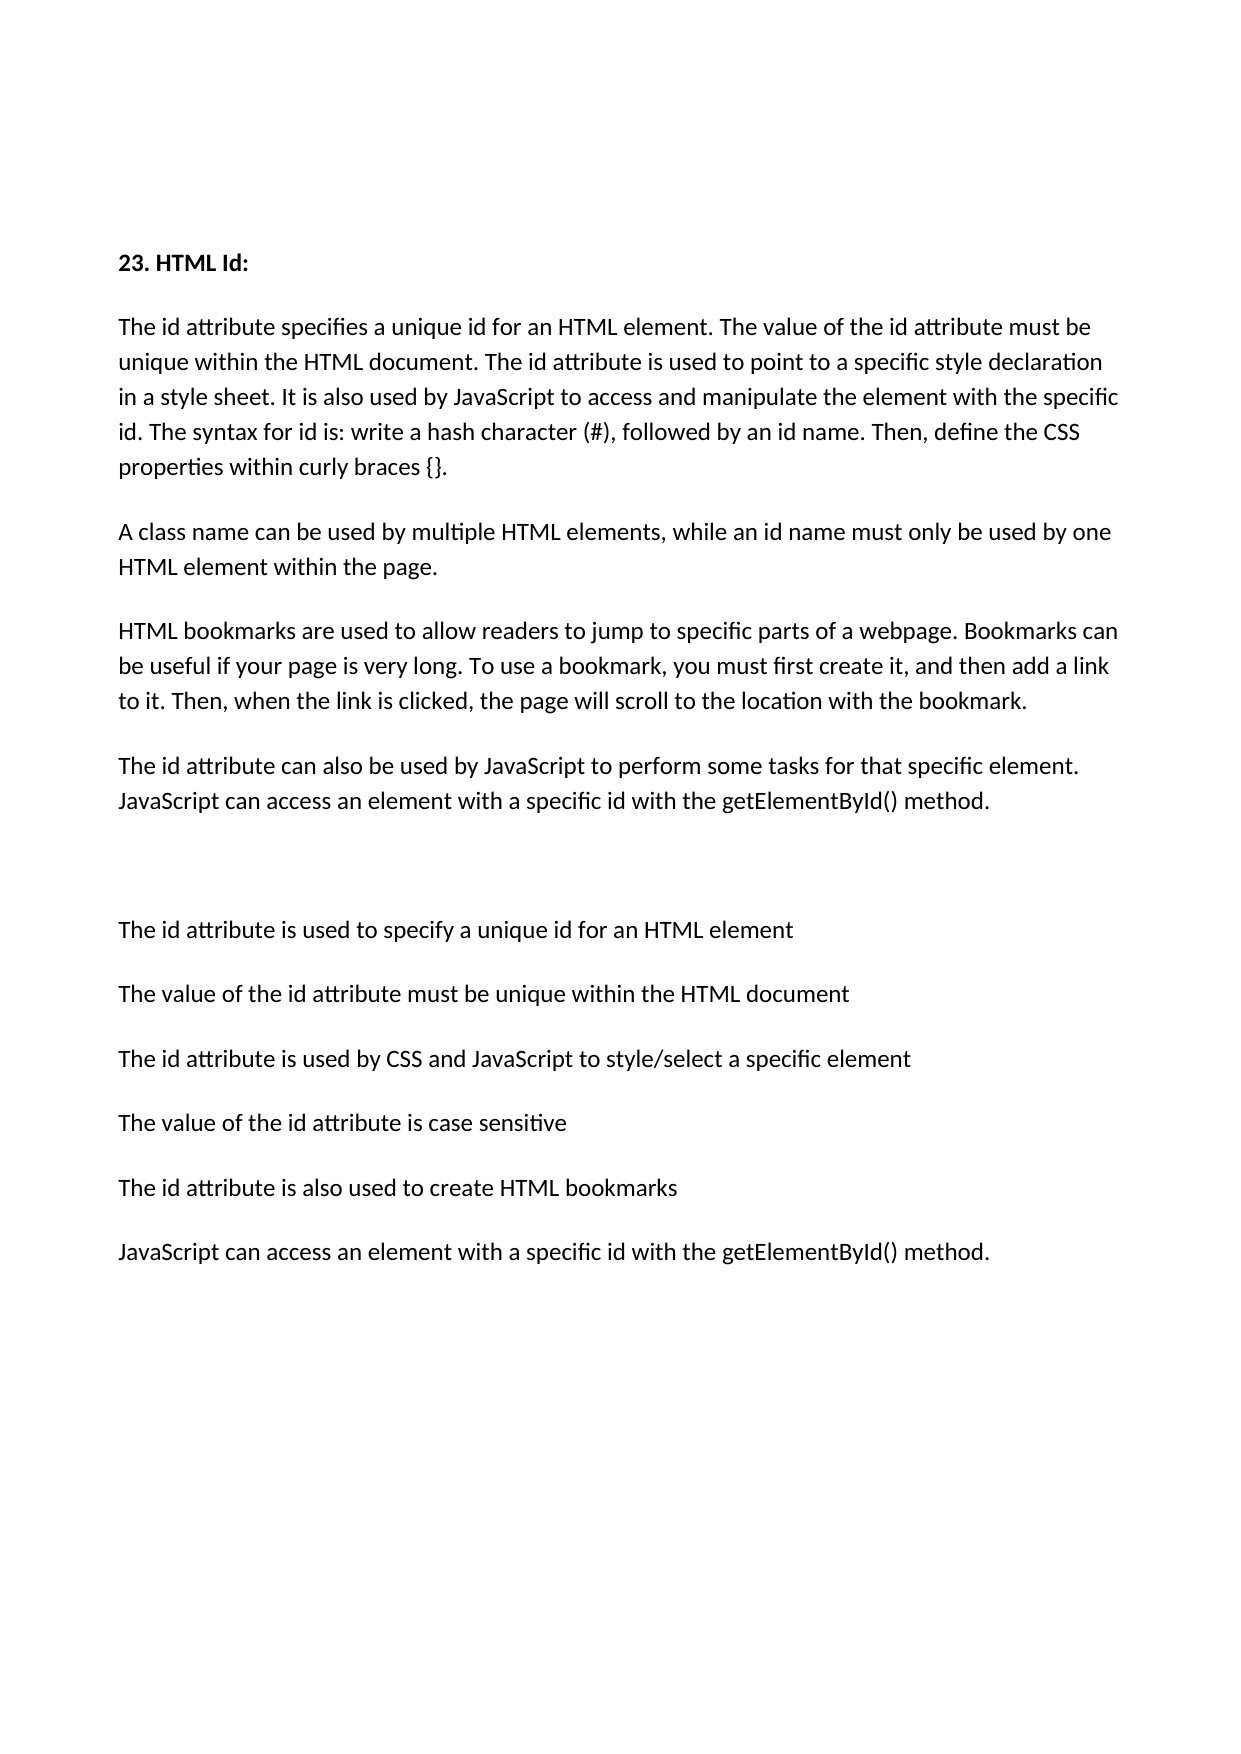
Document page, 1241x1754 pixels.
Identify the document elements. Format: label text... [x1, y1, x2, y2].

text The value of the id attribute is case sensitive [118, 1107, 1122, 1138]
text The id attribute is used by CSS and JavaScript to style/select a specific element [118, 1043, 1122, 1073]
text The id attribute specifies a unique id for an HTML element. The value of the id attribute must be unique within the HTML document. The id attribute is used to point to a specific style declaration in a style sheet. It is also used by JavaScript to access and manipulate the element with the specific id. The syntax for id is: write a hash character (#), followed by an id name. Then, define the CSS properties within curly braces {}. [118, 312, 1122, 482]
text The id attribute is used to specify a unique id for an HTML element [118, 914, 1122, 944]
text The id attribute is also used to create HTML bookmarks [118, 1172, 1122, 1202]
text A class name can be used by multiple HTML elements, while an id name must only be used by one HTML element within the page. [118, 516, 1122, 582]
text JavaScript can access an element with a specific id with the getElementById() method. [118, 1236, 1122, 1267]
text The id attribute can also be used by JavaScript to perform some tasks for that specific element. JavaScript can access an element with a specific id with the getElementById() method. [118, 750, 1122, 816]
text HTML bookmarks are used to allow readers to jump to specific parts of a webpage. Bookmarks can be useful if your page is very long. To use a bookmark, you must first create it, and then add a link to it. Then, when the link is clicked, the page will scroll to the location with the bookmark. [118, 616, 1122, 716]
text 23. HTML Id: [118, 247, 1122, 278]
text The value of the id attribute must be unique within the HTML document [118, 978, 1122, 1009]
